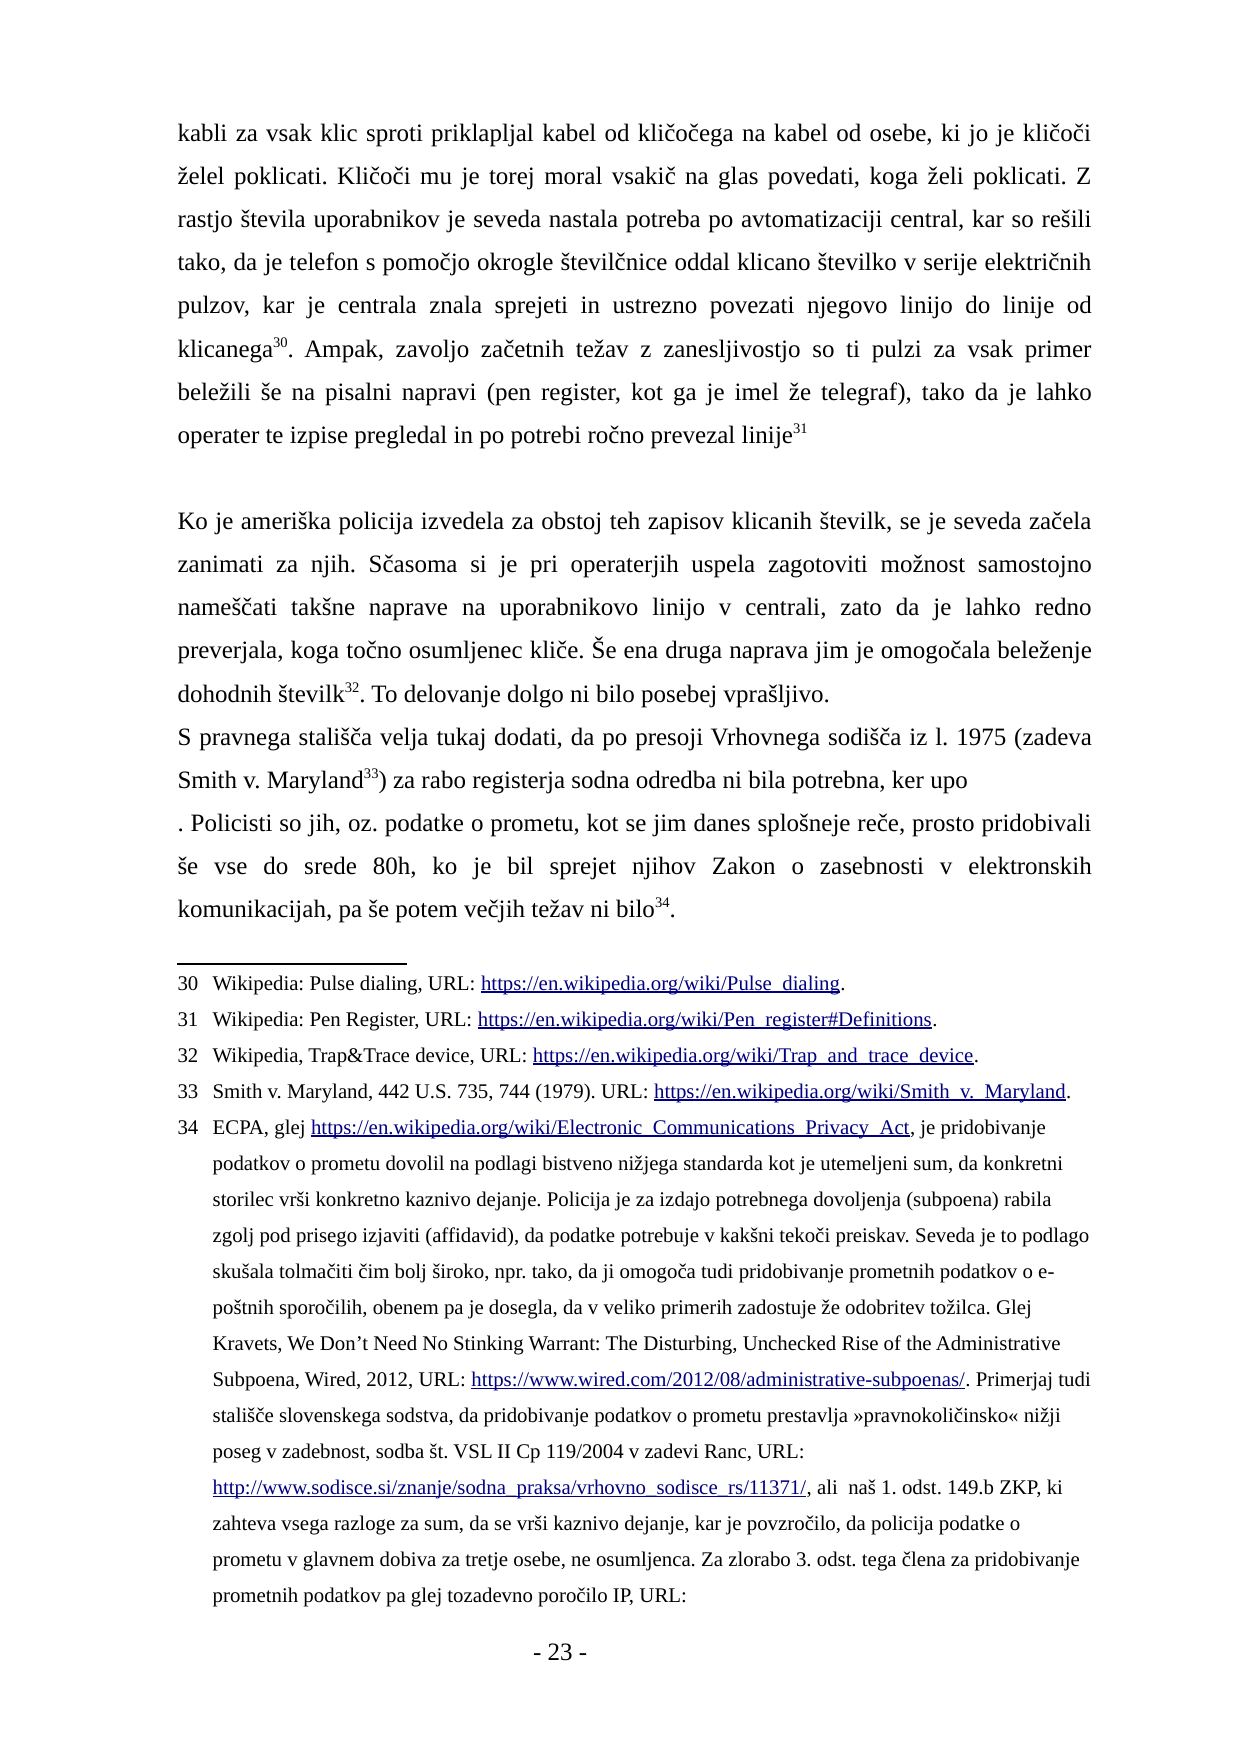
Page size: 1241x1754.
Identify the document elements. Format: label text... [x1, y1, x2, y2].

text S pravnega stališča velja tukaj dodati, da po presoji Vrhovnega sodišča iz l. 1975 (zadeva Smith v. Maryland) za rabo registerja sodna odredba ni bila potrebna, ker upo [177, 722, 1093, 794]
text ECPA, glej https://en.wikipedia.org/wiki/Electronic_Communications_Privacy_Act, je pridobivanje podatkov o prometu dovolil na podlagi bistveno nižjega standarda kot je utemeljeni sum, da konkretni storilec vrši konkretno kaznivo dejanje. Policija je za izdajo potrebnega dovoljenja (subpoena) rabila zgolj pod prisego izjaviti (affidavid), da podatke potrebuje v kakšni tekoči preiskav. Seveda je to podlago skušala tolmačiti čim bolj široko, npr. tako, da ji omogoča tudi pridobivanje prometnih podatkov o e-poštnih sporočilih, obenem pa je dosegla, da v veliko primerih zadostuje že odobritev tožilca. Glej Kravets, We Don’t Need No Stinking Warrant: The Disturbing, Unchecked Rise of the Administrative Subpoena, Wired, 2012, URL: https://www.wired.com/2012/08/administrative-subpoenas/. Primerjaj tudi stališče slovenskega sodstva, da pridobivanje podatkov o prometu prestavlja »pravnokoličinsko« nižji poseg v zadebnost, sodba št. VSL II Cp 119/2004 v zadevi Ranc, URL: http://www.sodisce.si/znanje/sodna_praksa/vrhovno_sodisce_rs/11371/, ali naš 1. odst. 149.b ZKP, ki zahteva vsega razloge za sum, da se vrši kaznivo dejanje, kar je povzročilo, da policija podatke o prometu v glavnem dobiva za tretje osebe, ne osumljenca. Za zlorabo 3. odst. tega člena za pridobivanje prometnih podatkov pa glej tozadevno poročilo IP, URL: [177, 1114, 1093, 1607]
text kabli za vsak klic sproti priklapljal kabel od kličočega na kabel od osebe, ki jo je kličoči želel poklicati. Kličoči mu je torej moral vsakič na glas povedati, koga želi poklicati. Z rastjo števila uporabnikov je seveda nastala potreba po avtomatizaciji central, kar so rešili tako, da je telefon s pomočjo okrogle številčnice oddal klicano številko v serije električnih pulzov, kar je centrala znala sprejeti in ustrezno povezati njegovo linijo do linije od klicanega. Ampak, zavoljo začetnih težav z zanesljivostjo so ti pulzi za vsak primer beležili še na pisalni napravi (pen register, kot ga je imel že telegraf), tako da je lahko operater te izpise pregledal in po potrebi ročno prevezal linije [177, 118, 1093, 449]
text . Policisti so jih, oz. podatke o prometu, kot se jim danes splošneje reče, prosto pridobivali še vse do srede 80h, ko je bil sprejet njihov Zakon o zasebnosti v elektronskih komunikacijah, pa še potem večjih težav ni bilo. [177, 808, 1093, 923]
text Wikipedia: Pen Register, URL: https://en.wikipedia.org/wiki/Pen_register#Definitions. [177, 1006, 1093, 1031]
text Smith v. Maryland, 442 U.S. 735, 744 (1979). URL: https://en.wikipedia.org/wiki/Smith_v._Maryland. [177, 1078, 1093, 1103]
text Wikipedia: Pulse dialing, URL: https://en.wikipedia.org/wiki/Pulse_dialing. [177, 970, 1093, 994]
text Ko je ameriška policija izvedela za obstoj teh zapisov klicanih številk, se je seveda začela zanimati za njih. Sčasoma si je pri operaterjih uspela zagotoviti možnost samostojno nameščati takšne naprave na uporabnikovo linijo v centrali, zato da je lahko redno preverjala, koga točno osumljenec kliče. Še ena druga naprava jim je omogočala beleženje dohodnih številk. To delovanje dolgo ni bilo posebej vprašljivo. [177, 506, 1093, 707]
text Wikipedia, Trap&Trace device, URL: https://en.wikipedia.org/wiki/Trap_and_trace_device. [177, 1042, 1093, 1067]
